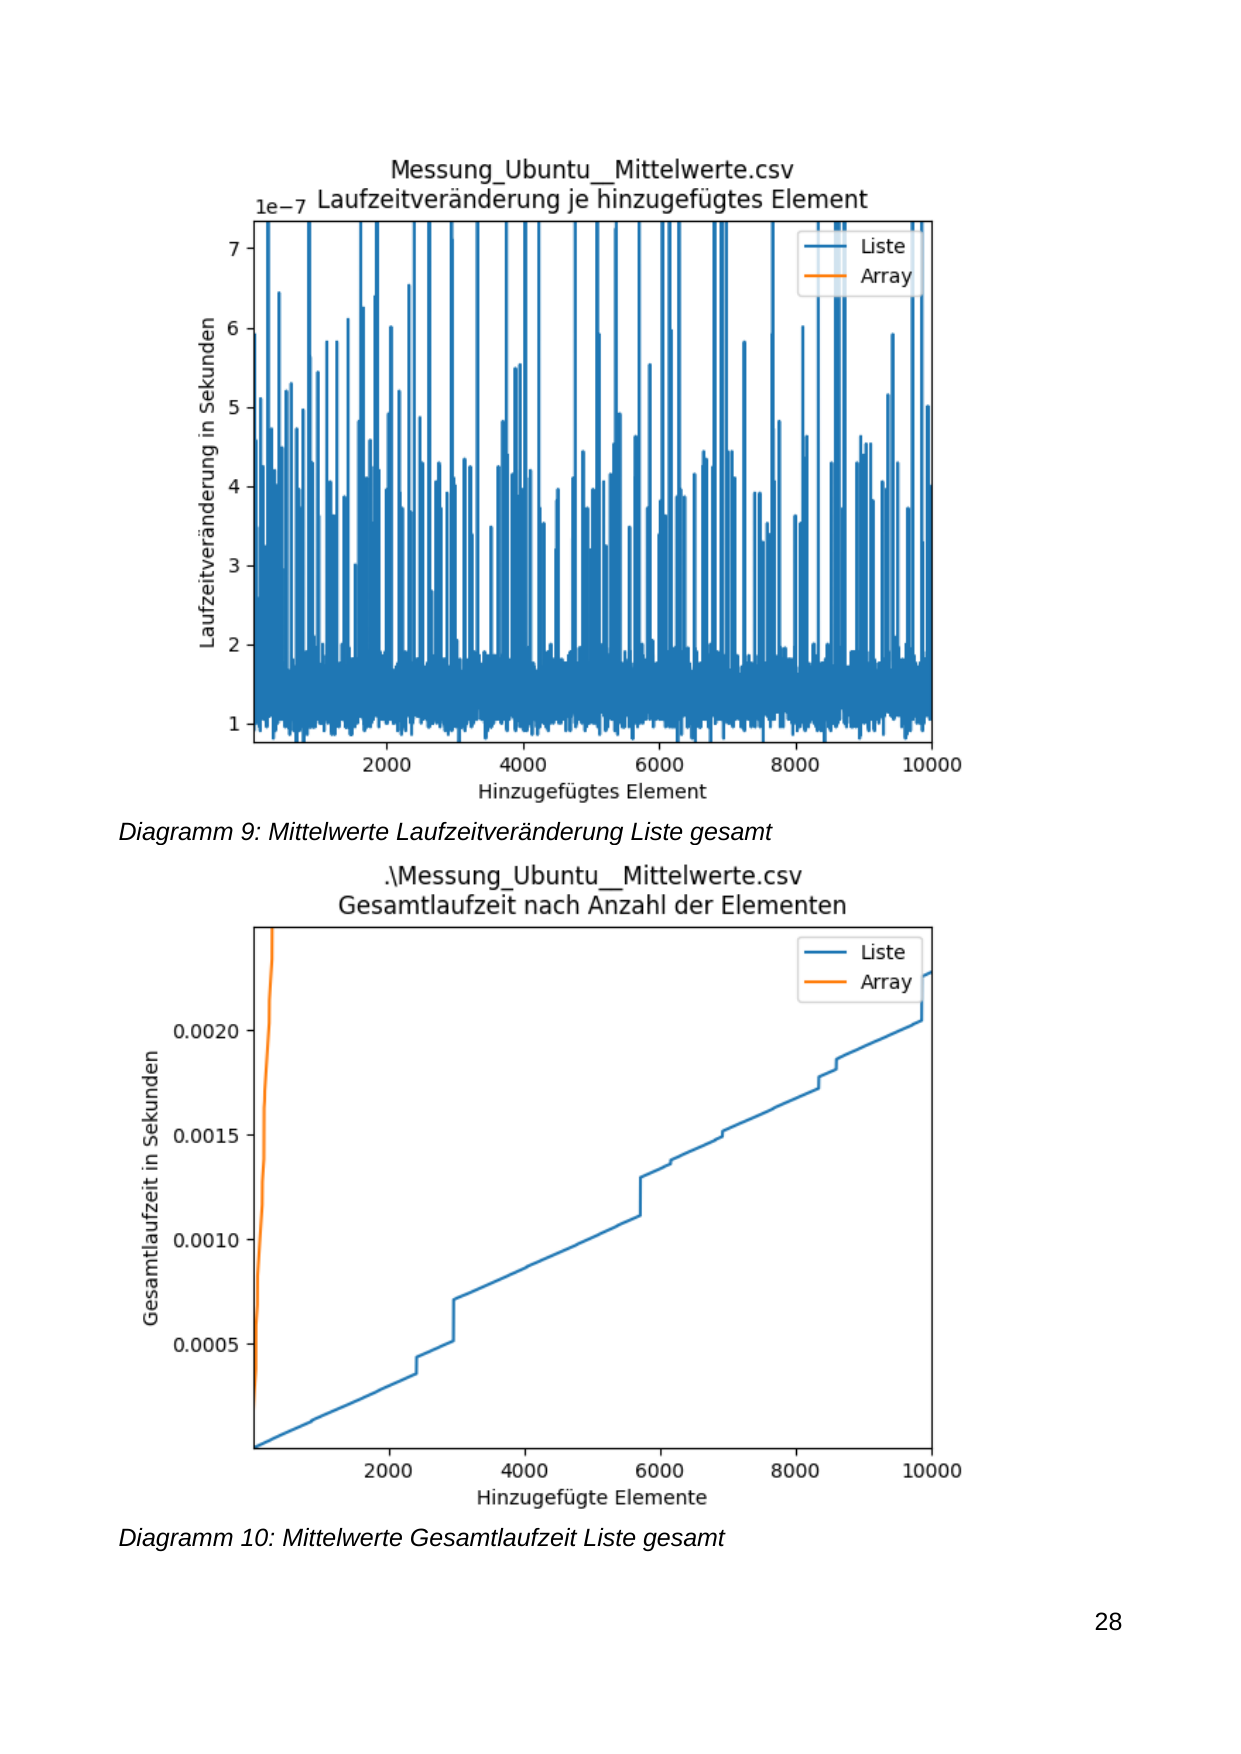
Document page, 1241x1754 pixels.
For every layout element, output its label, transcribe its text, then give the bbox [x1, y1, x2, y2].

picture [118, 845, 1022, 1523]
picture [118, 139, 1022, 817]
text Diagramm 9: Mittelwerte Laufzeitveränderung Liste gesamt [118, 817, 1021, 845]
text Diagramm 10: Mittelwerte Gesamtlaufzeit Liste gesamt [118, 1523, 1021, 1551]
